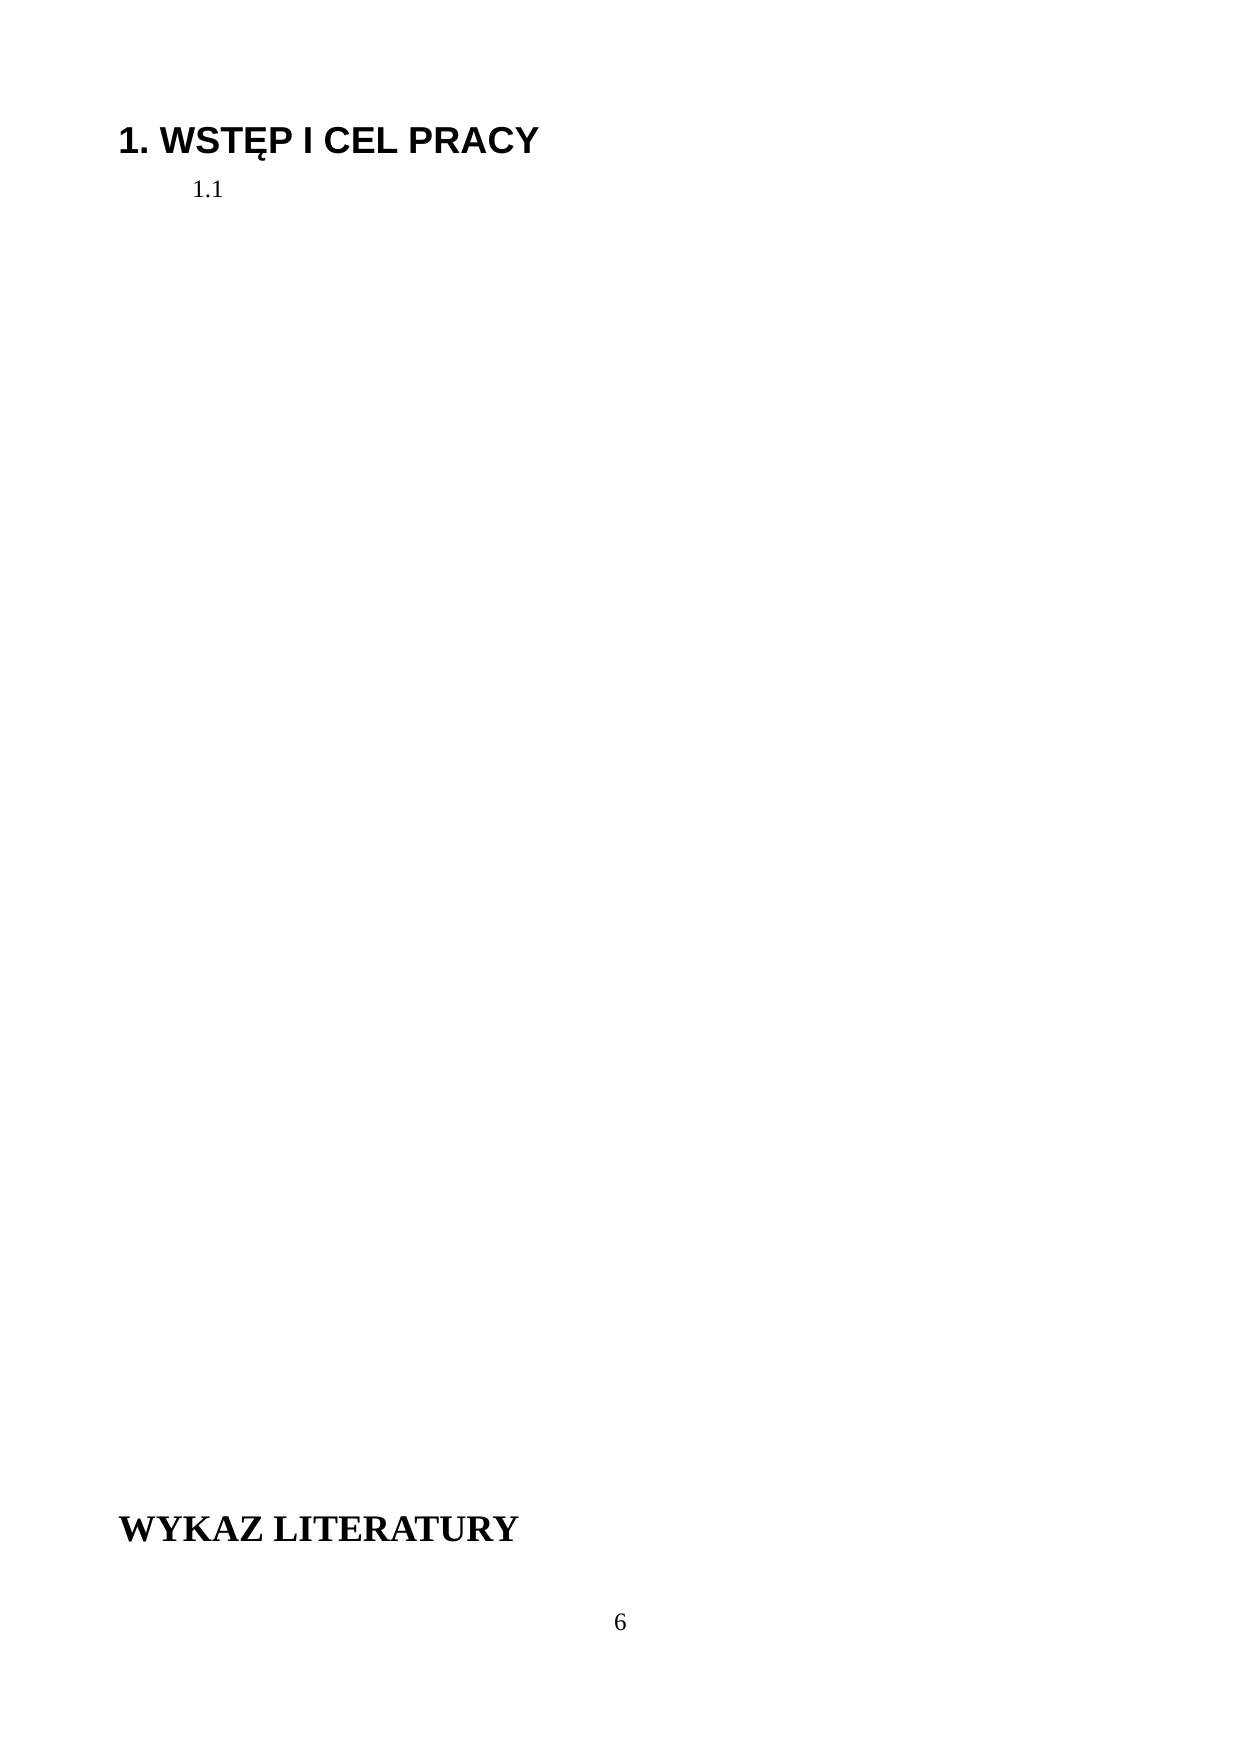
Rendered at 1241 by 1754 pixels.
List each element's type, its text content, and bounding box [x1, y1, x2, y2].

subtitle 1. WSTĘP I CEL PRACY [118, 118, 1122, 161]
text WYKAZ LITERATURY [118, 1507, 1122, 1550]
text 1.1 [118, 174, 1122, 202]
